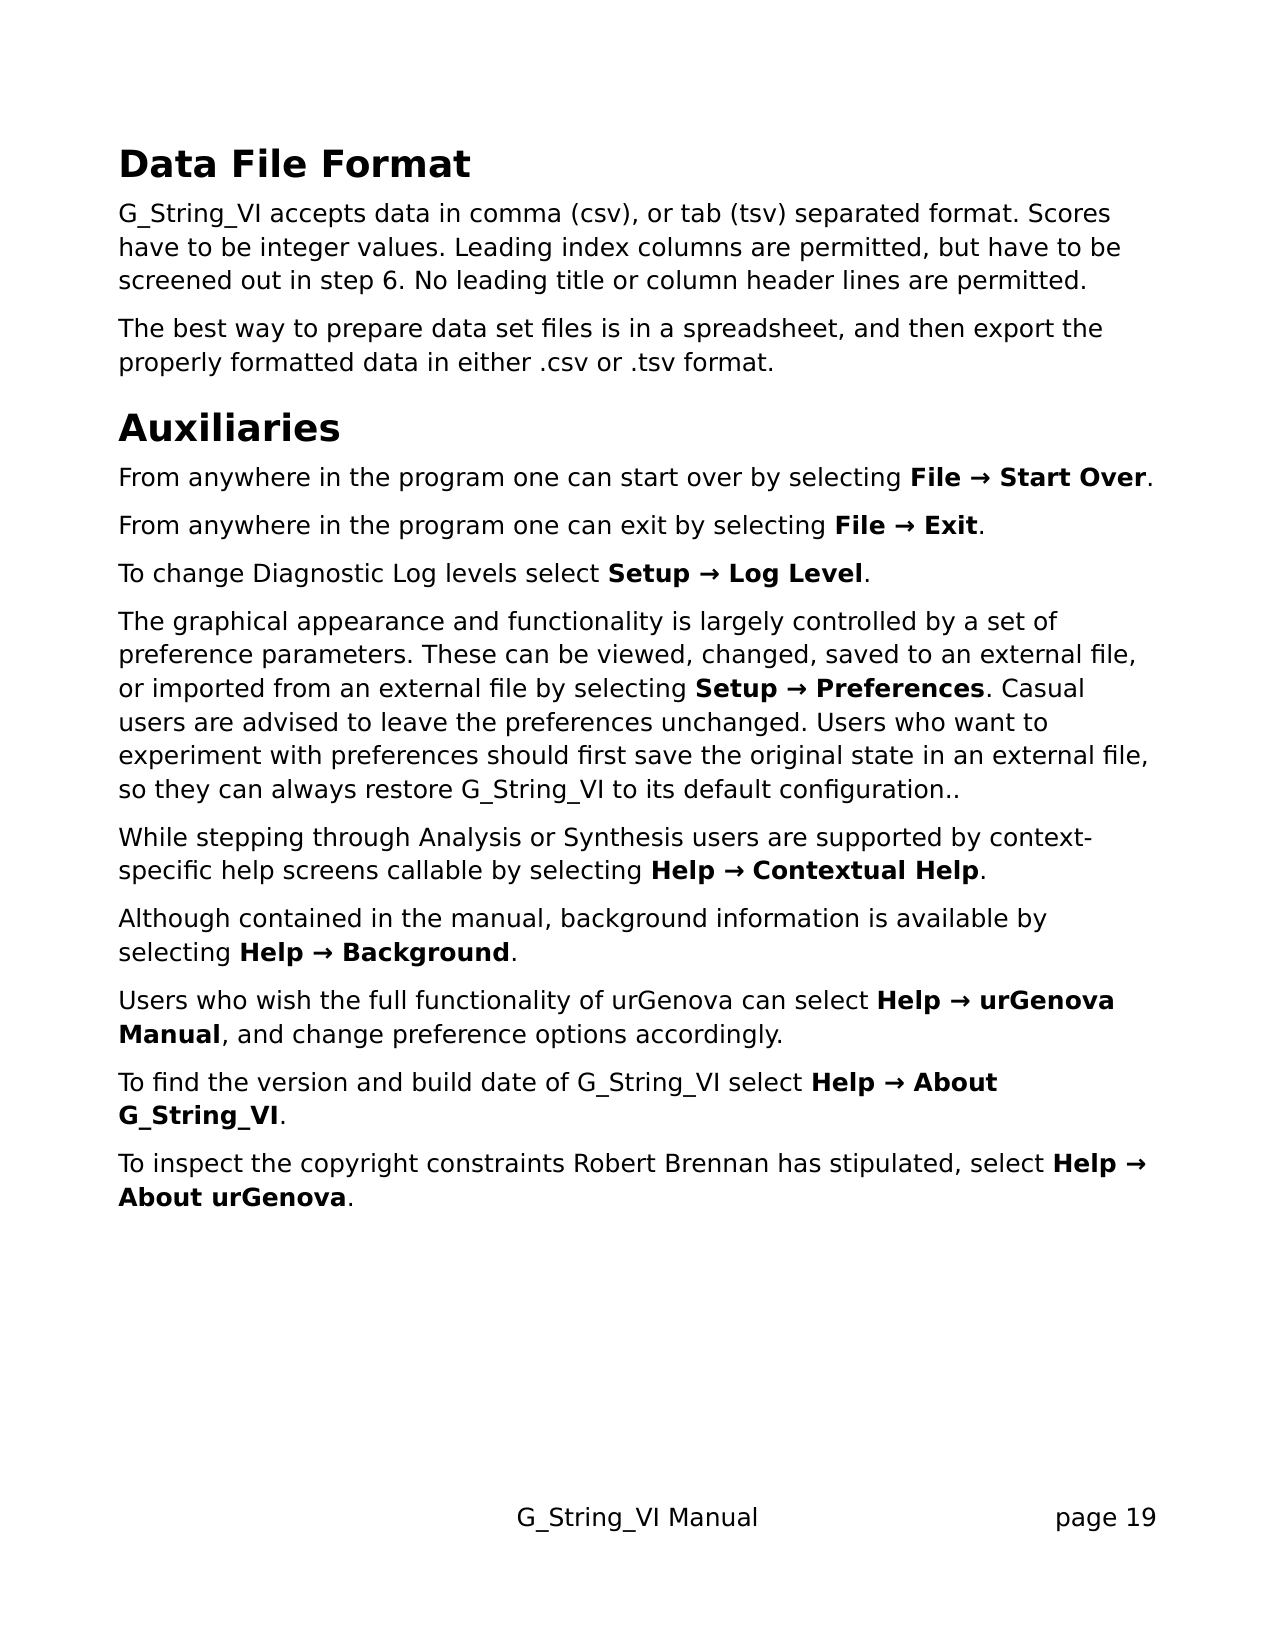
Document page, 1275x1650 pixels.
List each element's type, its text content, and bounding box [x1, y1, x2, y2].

list While stepping through Analysis or Synthesis users are supported by context-specific help screens callable by selecting Help → Contextual Help. [118, 823, 1157, 886]
list The best way to prepare data set files is in a spreadsheet, and then export the properly formatted data in either .csv or .tsv format. [118, 314, 1157, 377]
list Users who wish the full functionality of urGenova can select Help → urGenova Manual, and change preference options accordingly. [118, 986, 1157, 1049]
list The graphical appearance and functionality is largely controlled by a set of preference parameters. These can be viewed, changed, saved to an external file, or imported from an external file by selecting Setup → Preferences. Casual users are advised to leave the preferences unchanged. Users who want to experiment with preferences should first save the original state in an external file, so they can always restore G_String_VI to its default configuration.. [118, 607, 1157, 804]
list From anywhere in the program one can start over by selecting File → Start Over. [118, 463, 1157, 492]
list To change Diagnostic Log levels select Setup → Log Level. [118, 559, 1157, 588]
list To inspect the copyright constraints Robert Brennan has stipulated, select Help → About urGenova. [118, 1149, 1157, 1212]
list To find the version and build date of G_String_VI select Help → About G_String_VI. [118, 1068, 1157, 1131]
list Although contained in the manual, background information is available by selecting Help → Background. [118, 904, 1157, 967]
list From anywhere in the program one can exit by selecting File → Exit. [118, 511, 1157, 540]
subtitle Data File Format [118, 143, 1157, 187]
subtitle Auxiliaries [118, 407, 1157, 450]
list G_String_VI accepts data in comma (csv), or tab (tsv) separated format. Scores have to be integer values. Leading index columns are permitted, but have to be screened out in step 6. No leading title or column header lines are permitted. [118, 199, 1157, 296]
